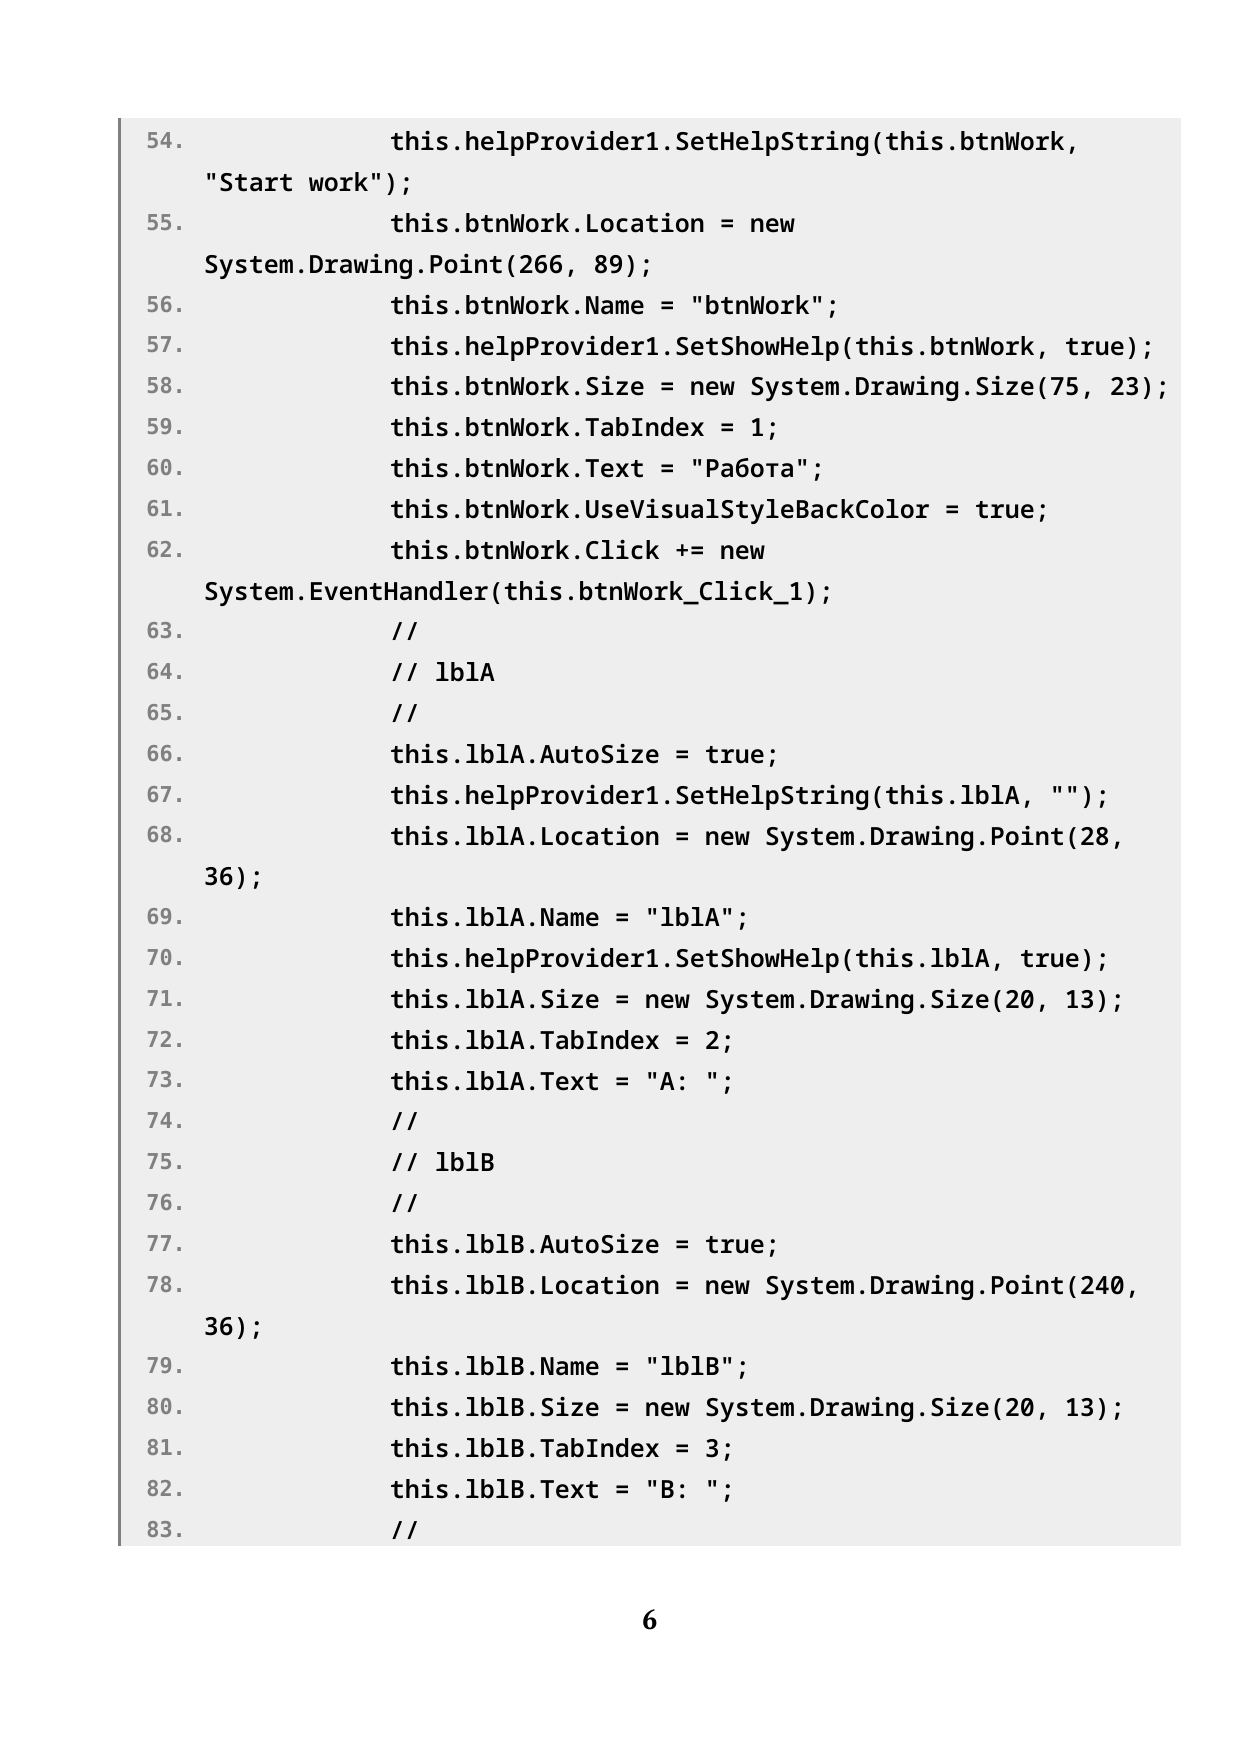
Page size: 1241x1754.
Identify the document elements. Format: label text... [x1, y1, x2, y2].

list this.lblB.AutoSize = true; [121, 1221, 1181, 1261]
list this.helpProvider1.SetHelpString(this.btnWork, "Start work"); [121, 118, 1181, 199]
list this.lblA.Location = new System.Drawing.Point(28, 36); [121, 812, 1181, 893]
list this.helpProvider1.SetShowHelp(this.lblA, true); [121, 935, 1181, 975]
list this.lblB.Location = new System.Drawing.Point(240, 36); [121, 1261, 1181, 1342]
list this.lblB.Name = "lblB"; [121, 1343, 1181, 1383]
list this.btnWork.Click += new System.EventHandler(this.btnWork_Click_1); [121, 526, 1181, 607]
list this.helpProvider1.SetHelpString(this.lblA, ""); [121, 771, 1181, 811]
list this.btnWork.Location = new System.Drawing.Point(266, 89); [121, 200, 1181, 281]
list this.lblB.TabIndex = 3; [121, 1425, 1181, 1465]
list this.lblA.Text = "А: "; [121, 1057, 1181, 1097]
list // [121, 690, 1181, 730]
list this.helpProvider1.SetShowHelp(this.btnWork, true); [121, 322, 1181, 362]
list this.btnWork.Name = "btnWork"; [121, 281, 1181, 321]
list this.btnWork.Size = new System.Drawing.Size(75, 23); [121, 363, 1181, 403]
list this.lblB.Text = "В: "; [121, 1466, 1181, 1506]
list // [121, 608, 1181, 648]
list this.btnWork.Text = "Работа"; [121, 445, 1181, 485]
list this.lblA.AutoSize = true; [121, 731, 1181, 771]
list // [121, 1180, 1181, 1220]
list this.btnWork.UseVisualStyleBackColor = true; [121, 486, 1181, 526]
list this.lblA.Size = new System.Drawing.Size(20, 13); [121, 976, 1181, 1016]
list this.btnWork.TabIndex = 1; [121, 404, 1181, 444]
list // lblB [121, 1139, 1181, 1179]
list this.lblA.Name = "lblA"; [121, 894, 1181, 934]
list // [121, 1098, 1181, 1138]
list // [121, 1506, 1181, 1546]
list // lblA [121, 649, 1181, 689]
list this.lblA.TabIndex = 2; [121, 1016, 1181, 1056]
list this.lblB.Size = new System.Drawing.Size(20, 13); [121, 1384, 1181, 1424]
